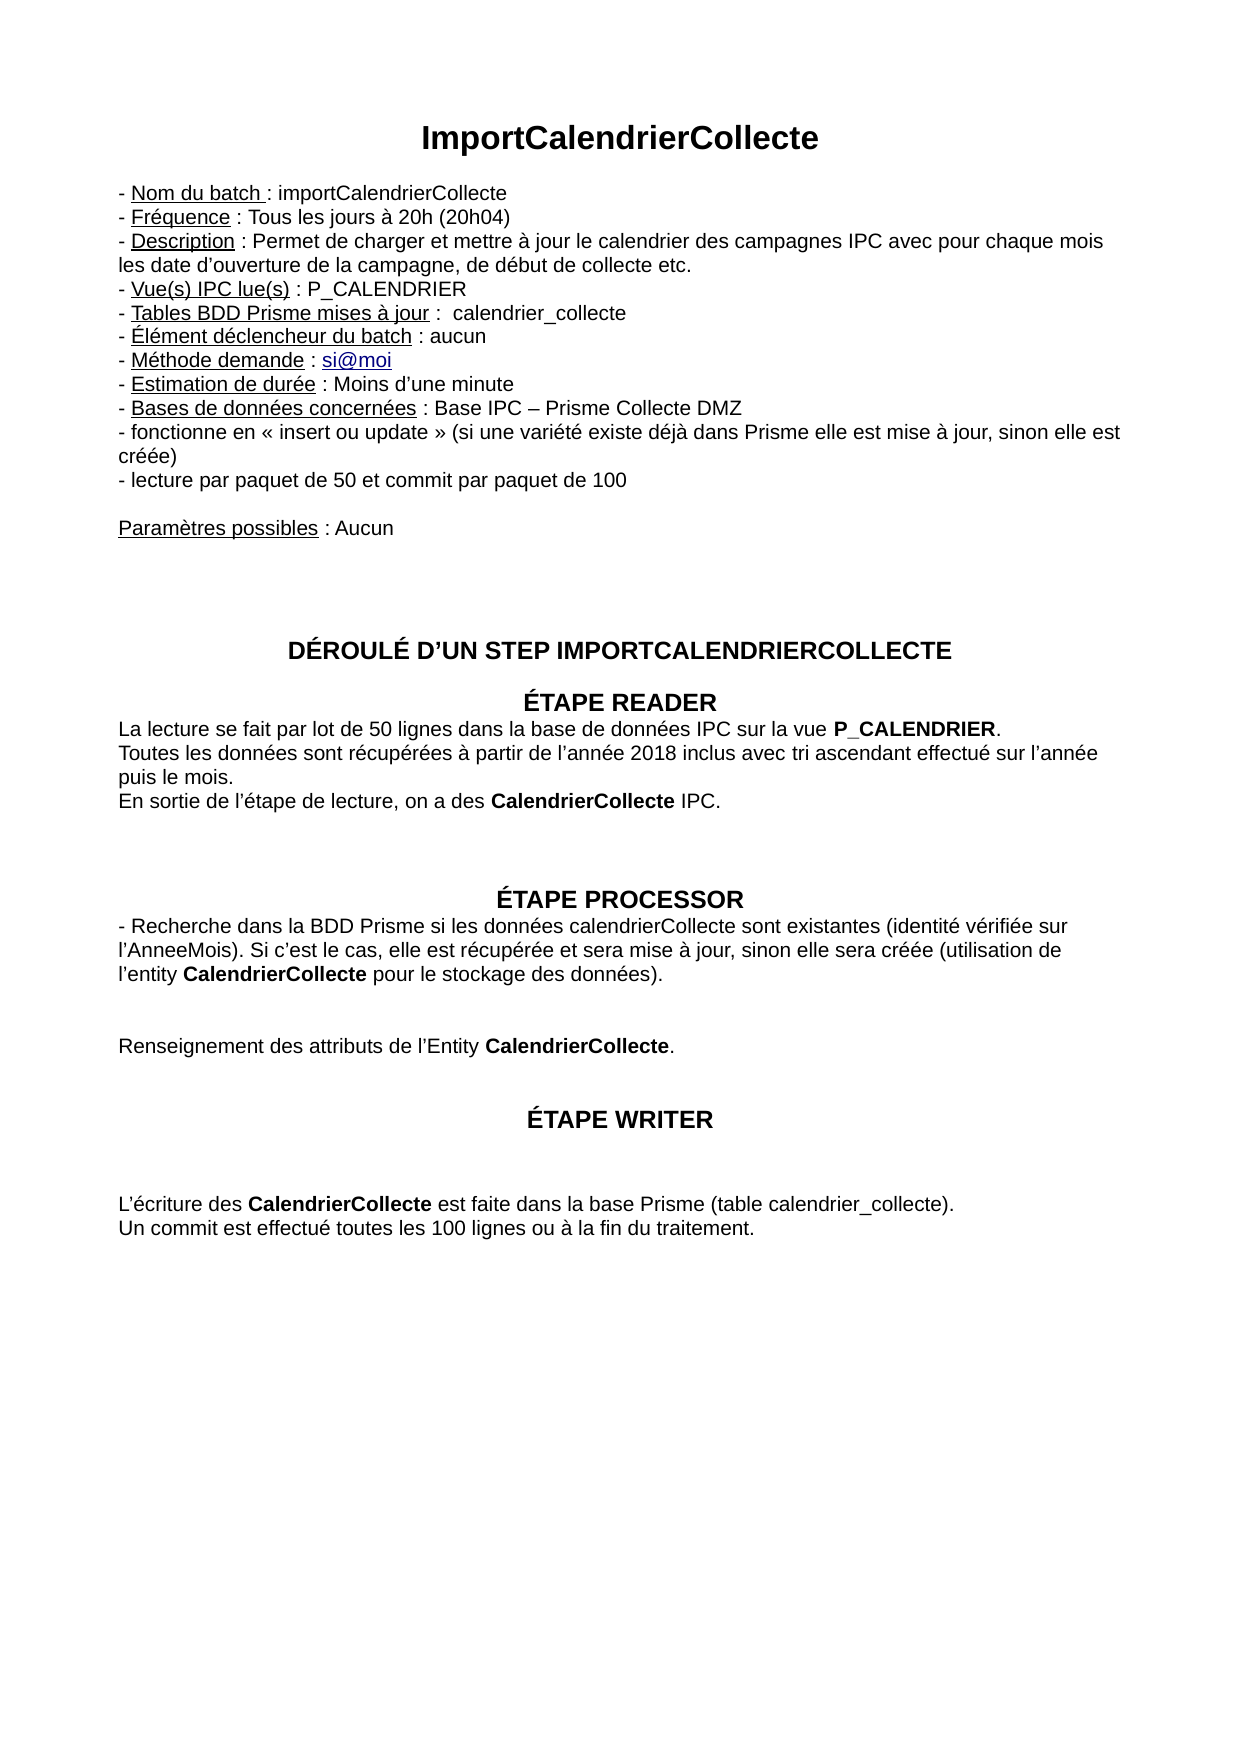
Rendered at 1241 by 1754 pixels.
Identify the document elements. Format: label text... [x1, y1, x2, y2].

text Renseignement des attributs de l’Entity CalendrierCollecte. [118, 1033, 1122, 1057]
text DÉROULÉ D’UN STEP IMPORTCALENDRIERCOLLECTE [118, 636, 1122, 664]
text - Description : Permet de charger et mettre à jour le calendrier des campagnes IPC avec pour chaque mois les date d’ouverture de la campagne, de début de collecte etc. [118, 228, 1122, 276]
text - Élément déclencheur du batch : aucun [118, 324, 1122, 348]
text - Tables BDD Prisme mises à jour : calendrier_collecte [118, 300, 1122, 324]
text L’écriture des CalendrierCollecte est faite dans la base Prisme (table calendrier_collecte). [118, 1192, 1122, 1216]
text - Estimation de durée : Moins d’une minute [118, 372, 1122, 396]
text Toutes les données sont récupérées à partir de l’année 2018 inclus avec tri ascendant effectué sur l’année puis le mois. [118, 741, 1122, 789]
text - Nom du batch : importCalendrierCollecte [118, 181, 1122, 204]
text - Vue(s) IPC lue(s) : P_CALENDRIER [118, 276, 1122, 300]
text ImportCalendrierCollecte [118, 118, 1122, 157]
text - Fréquence : Tous les jours à 20h (20h04) [118, 204, 1122, 228]
text ÉTAPE WRITER [118, 1105, 1122, 1134]
text - Bases de données concernées : Base IPC – Prisme Collecte DMZ [118, 396, 1122, 420]
text Un commit est effectué toutes les 100 lignes ou à la fin du traitement. [118, 1216, 1122, 1239]
text Paramètres possibles : Aucun [118, 516, 1122, 540]
text - lecture par paquet de 50 et commit par paquet de 100 [118, 468, 1122, 492]
text ÉTAPE READER [118, 688, 1122, 717]
text - Méthode demande : si@moi [118, 348, 1122, 372]
text - Recherche dans la BDD Prisme si les données calendrierCollecte sont existantes (identité vérifiée sur l’AnneeMois). Si c’est le cas, elle est récupérée et sera mise à jour, sinon elle sera créée (utilisation de l’entity CalendrierCollecte pour le stockage des données). [118, 914, 1122, 986]
text ÉTAPE PROCESSOR [118, 885, 1122, 914]
text La lecture se fait par lot de 50 lignes dans la base de données IPC sur la vue P_CALENDRIER. [118, 717, 1122, 741]
text - fonctionne en « insert ou update » (si une variété existe déjà dans Prisme elle est mise à jour, sinon elle est créée) [118, 420, 1122, 468]
text En sortie de l’étape de lecture, on a des CalendrierCollecte IPC. [118, 789, 1122, 813]
